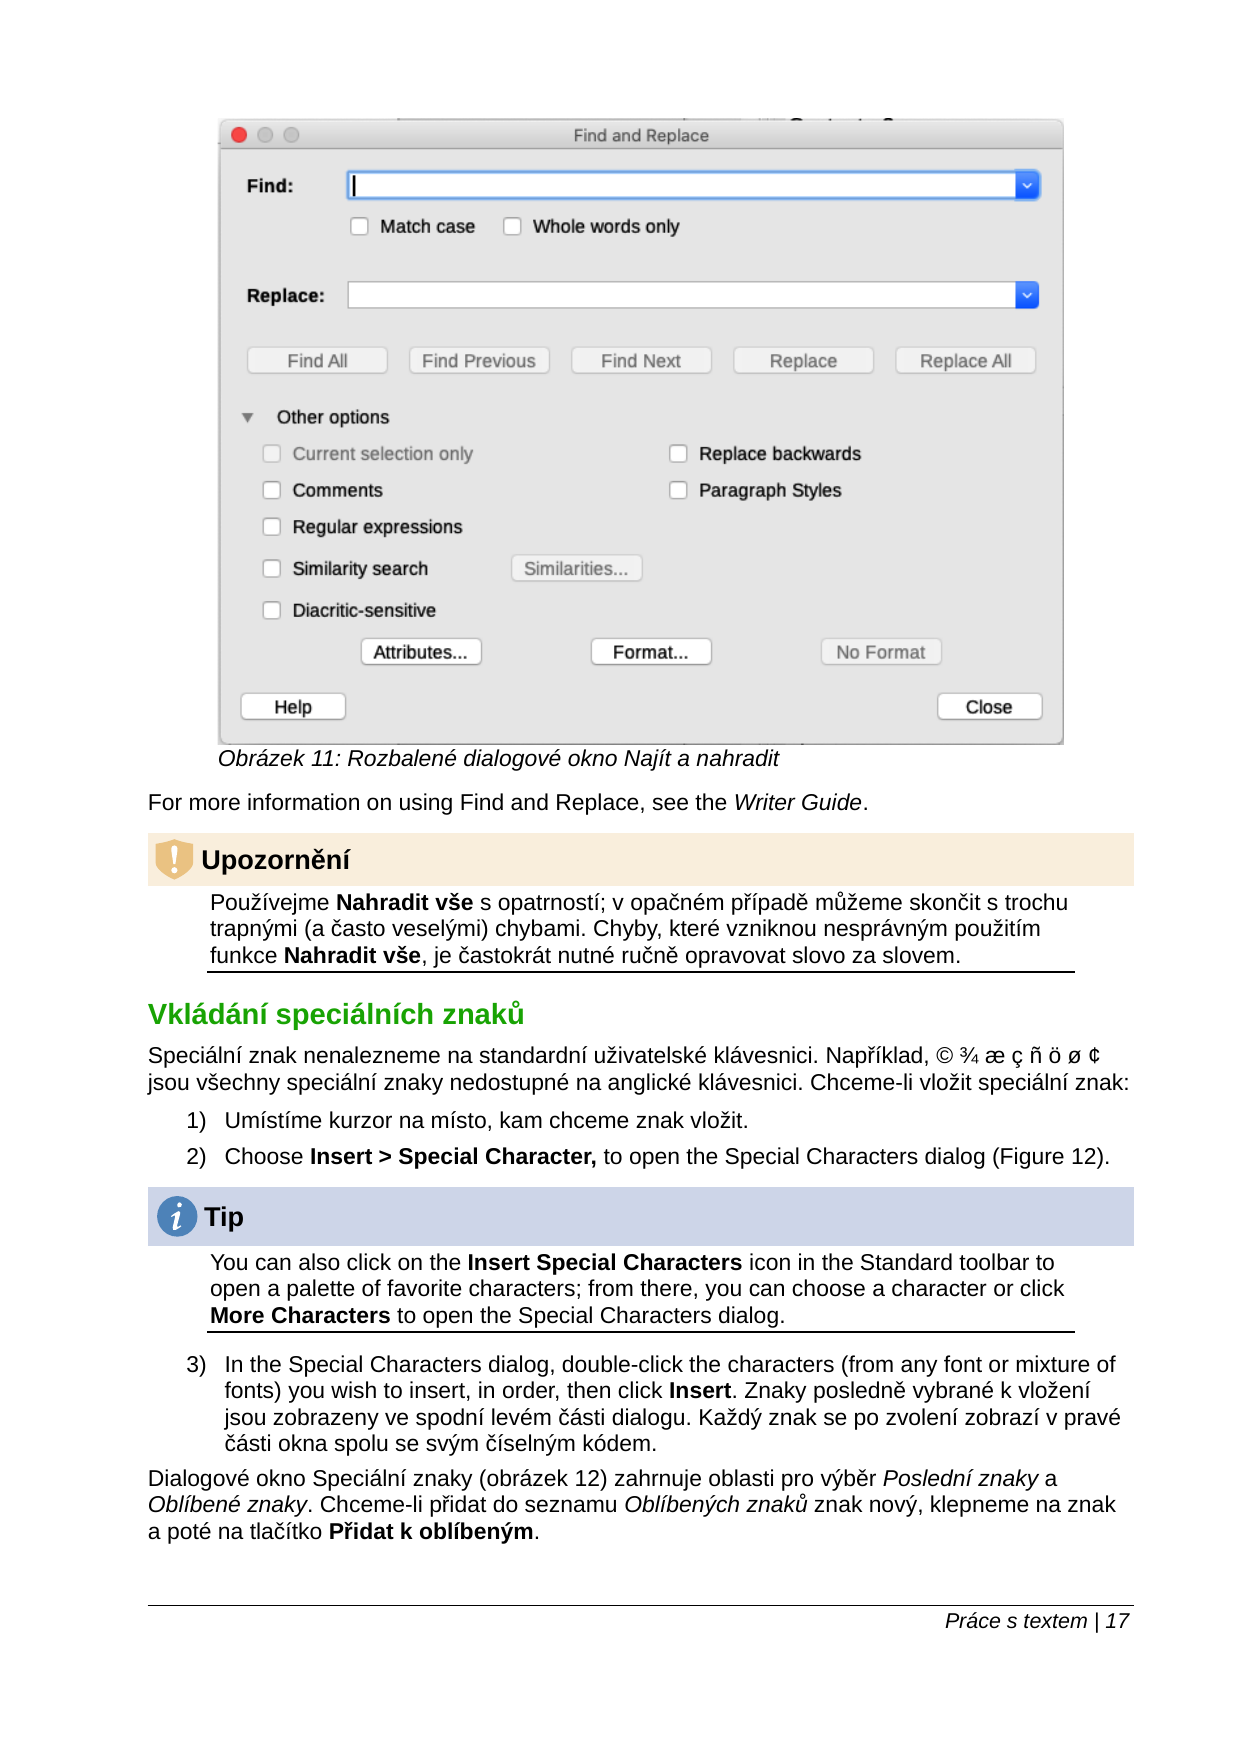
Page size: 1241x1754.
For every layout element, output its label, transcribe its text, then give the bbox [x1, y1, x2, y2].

text Speciální znak nenalezneme na standardní uživatelské klávesnici. Například, © ¾ æ ç ñ ö ø ¢ jsou všechny speciální znaky nedostupné na anglické klávesnici. Chceme-li vložit speciální znak: [148, 1042, 1134, 1095]
subtitle Tip [148, 1187, 1134, 1246]
list Umístíme kurzor na místo, kam chceme znak vložit. [207, 1107, 1134, 1134]
list In the Special Characters dialog, double-click the characters (from any font or mixture of fonts) you wish to insert, in order, then click Insert. Znaky posledně vybrané k vložení jsou zobrazeny ve spodní levém části dialogu. Každý znak se po zvolení zobrazí v pravé části okna spolu se svým číselným kódem. [207, 1351, 1134, 1456]
text Dialogové okno Speciální znaky (obrázek 12) zahrnuje oblasti pro výběr Poslední znaky a Oblíbené znaky. Chceme-li přidat do seznamu Oblíbených znaků znak nový, klepneme na znak a poté na tlačítko Přidat k oblíbeným. [148, 1465, 1134, 1544]
list Choose Insert > Special Character, to open the Special Characters dialog (Figure 12). [207, 1143, 1134, 1169]
text Obrázek 11: Rozbalené dialogové okno Najít a nahradit [218, 745, 1064, 771]
text You can also click on the Insert Special Characters icon in the Standard toolbar to open a palette of favorite characters; from there, you can choose a character or click More Characters to open the Special Characters dialog. [207, 1246, 1075, 1331]
subtitle Upozornění [148, 833, 1134, 886]
picture [217, 118, 1064, 745]
subtitle Vkládání speciálních znaků [148, 997, 1134, 1030]
text Používejme Nahradit vše s opatrností; v opačném případě můžeme skončit s trochu trapnými (a často veselými) chybami. Chyby, které vzniknou nesprávným použitím funkce Nahradit vše, je častokrát nutné ručně opravovat slovo za slovem. [207, 886, 1075, 971]
text For more information on using Find and Replace, see the Writer Guide. [148, 788, 1134, 815]
